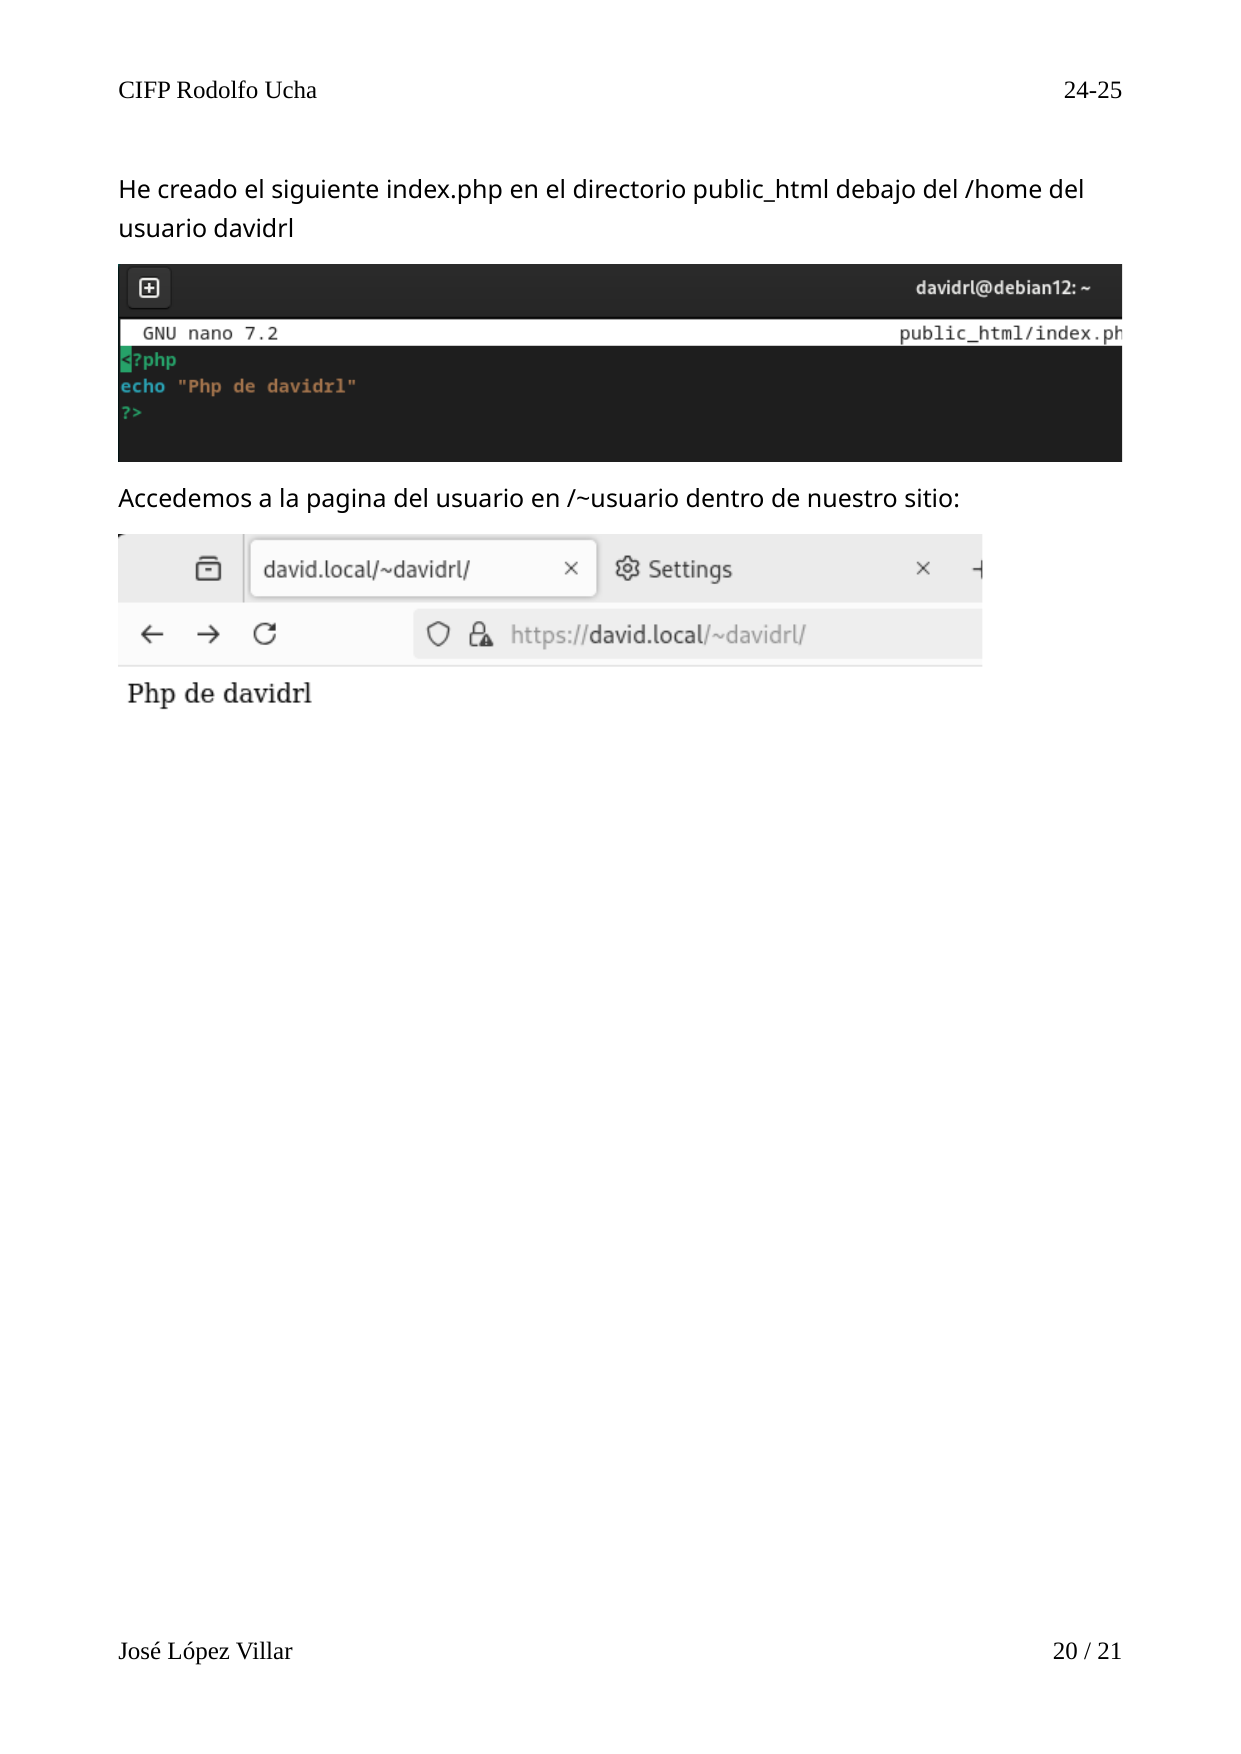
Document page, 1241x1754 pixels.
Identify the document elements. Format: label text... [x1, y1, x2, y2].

text He creado el siguiente index.php en el directorio public_html debajo del /home del usuario davidrl [118, 172, 1122, 245]
text Accedemos a la pagina del usuario en /~usuario dentro de nuestro sitio: [118, 480, 1122, 514]
